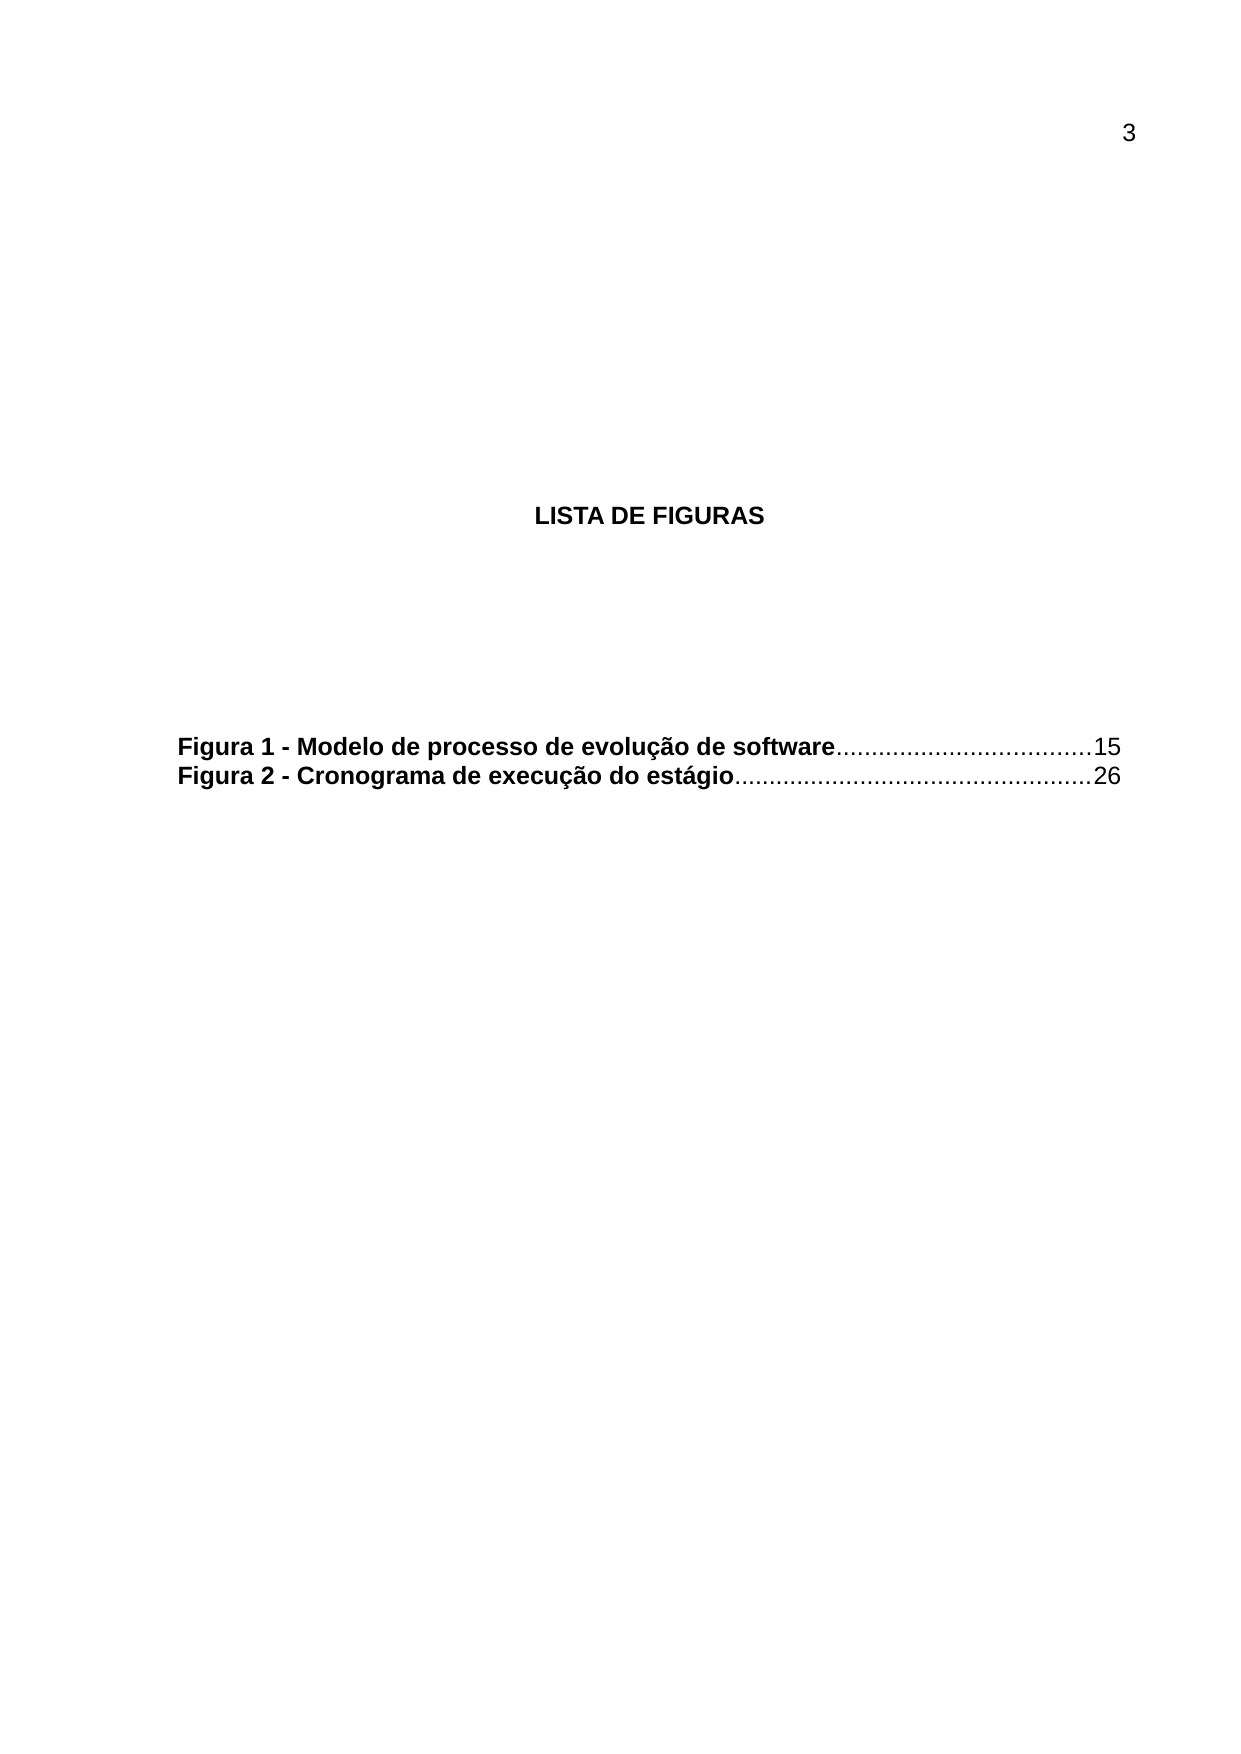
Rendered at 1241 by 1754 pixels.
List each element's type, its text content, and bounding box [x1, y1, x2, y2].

subtitle Lista de figuras [177, 501, 1122, 530]
text Figura 1 - Modelo de processo de evolução de software 15 [177, 732, 1122, 761]
text Figura 2 - Cronograma de execução do estágio 26 [177, 761, 1122, 789]
